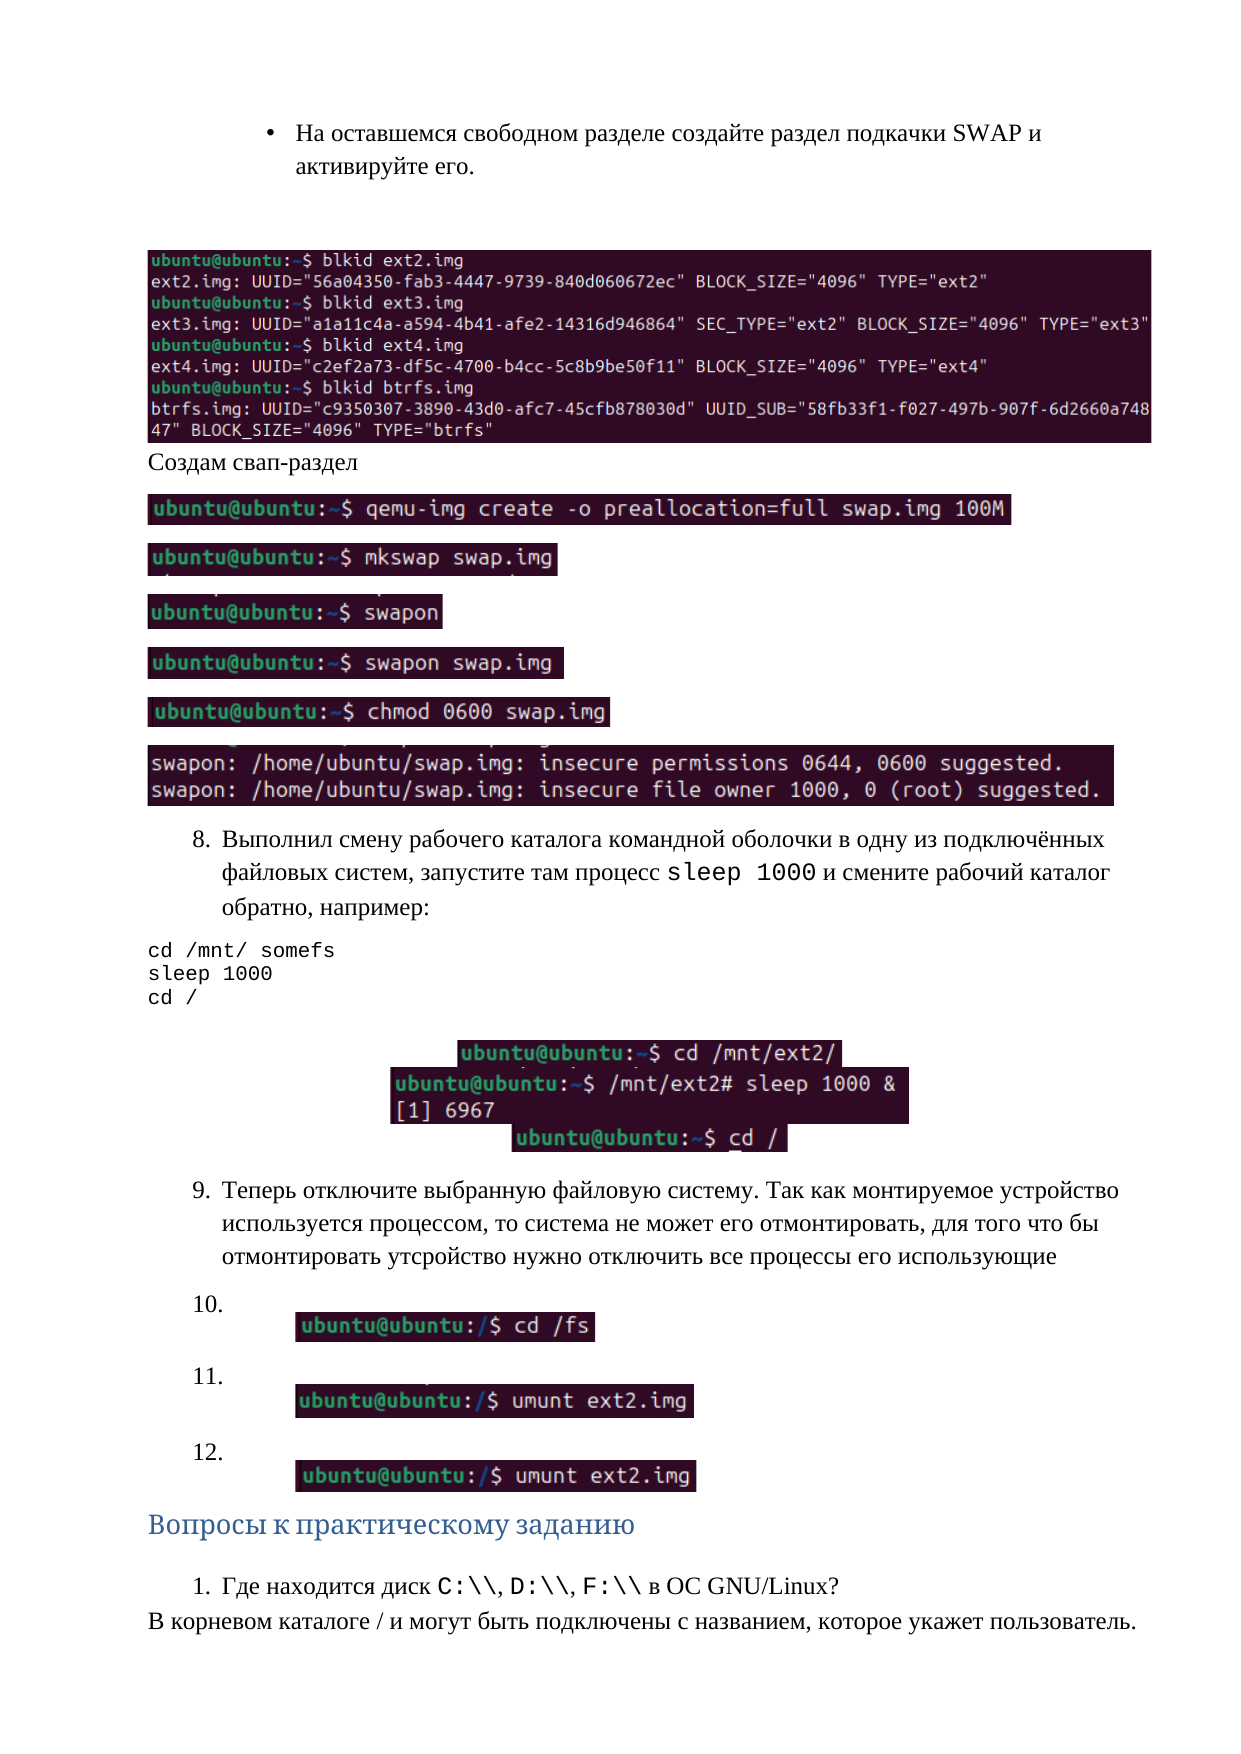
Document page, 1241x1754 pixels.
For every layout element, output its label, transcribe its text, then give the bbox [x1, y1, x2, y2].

text cd / [148, 987, 1152, 1011]
list Теперь отключите выбранную файловую систему. Так как монтируемое устройство используется процессом, то система не может его отмонтировать, для того что бы отмонтировать утсройство нужно отключить все процессы его использующие [192, 1175, 1152, 1270]
text В корневом каталоге / и могут быть подключены с названием, которое укажет пользователь. [148, 1606, 1152, 1635]
subtitle Вопросы к практическому заданию [148, 1510, 1152, 1541]
list Выполнил смену рабочего каталога командной оболочки в одну из подключённых файловых систем, запустите там процесс sleep 1000 и смените рабочий каталог обратно, например: [192, 824, 1152, 921]
list Где находится диск С:\\, D:\\, F:\\ в ОС GNU/Linux? [192, 1571, 1152, 1602]
text Создам свап-раздел [148, 447, 1152, 476]
list На оставшемся свободном разделе создайте раздел подкачки SWAP и активируйте его. [266, 118, 1152, 180]
text sleep 1000 [148, 963, 1152, 987]
text cd /mnt/ somefs [148, 940, 1152, 963]
